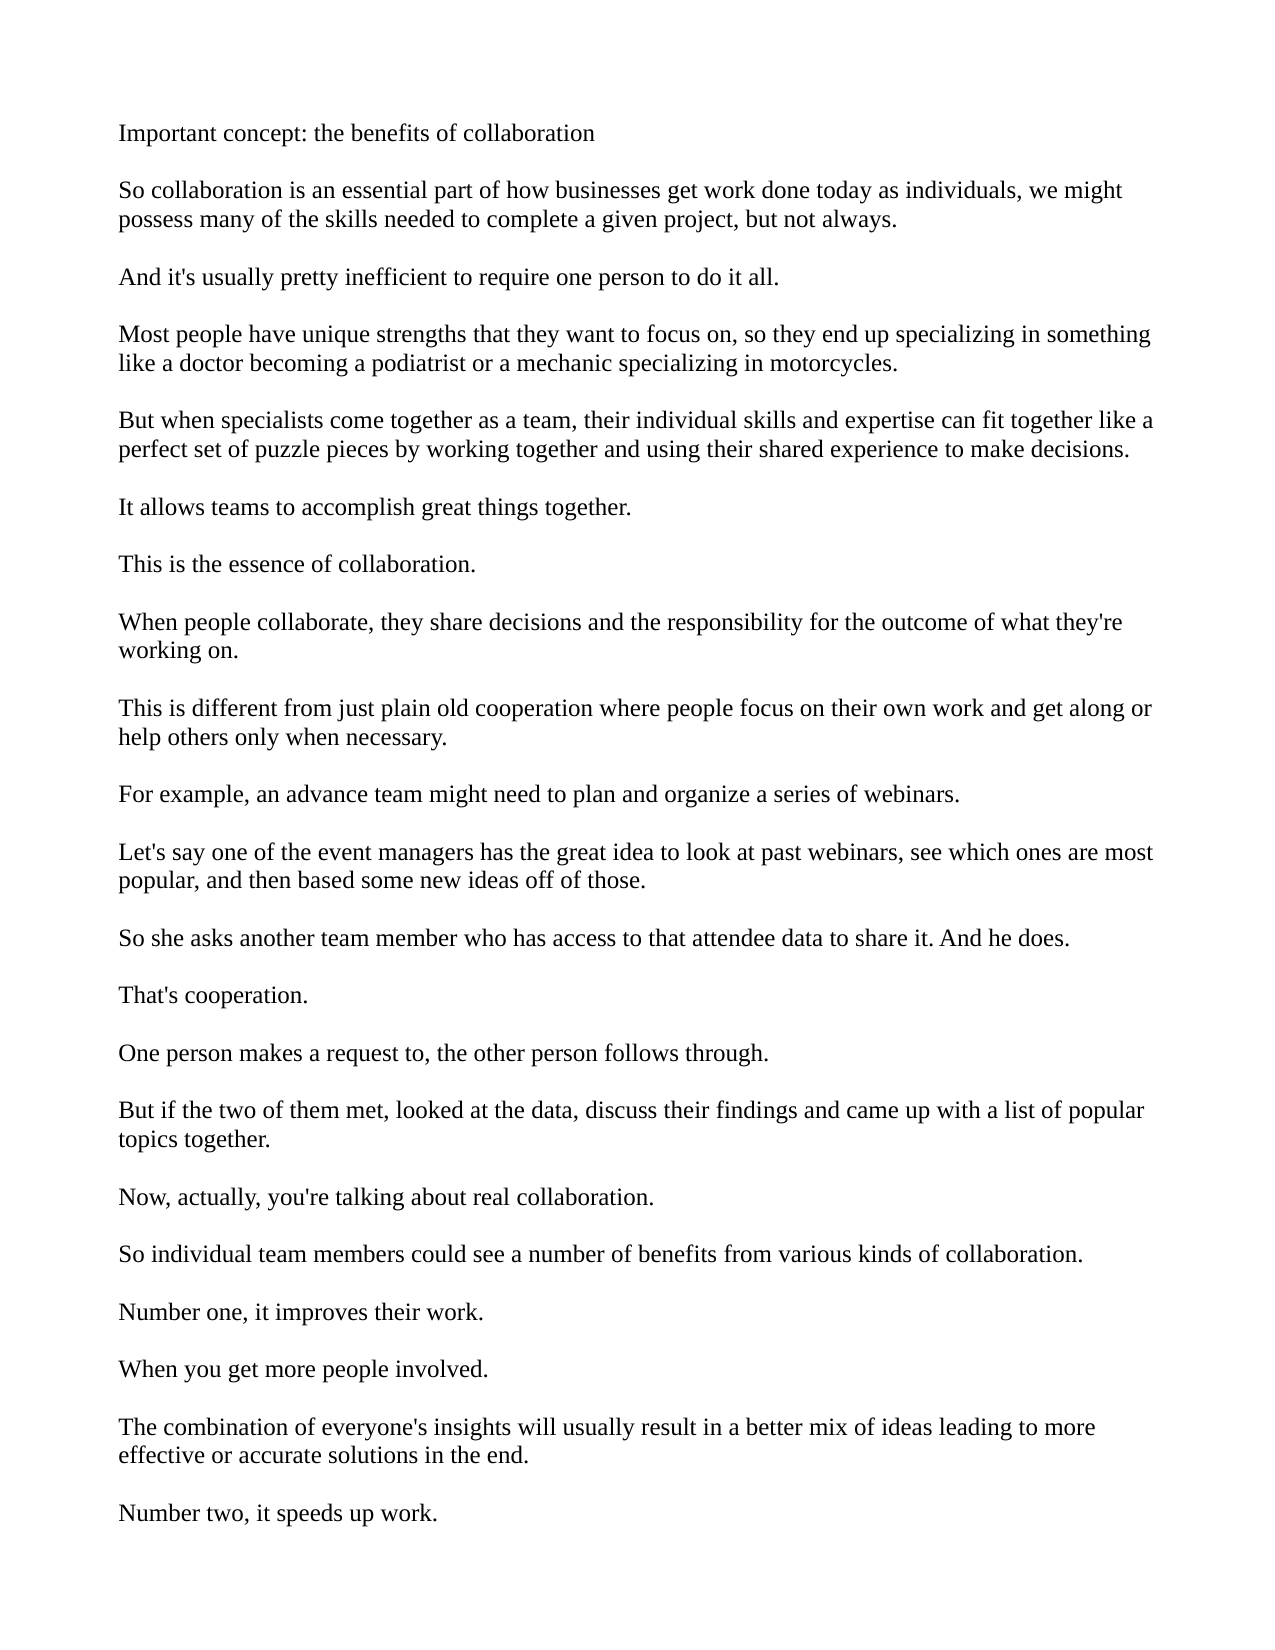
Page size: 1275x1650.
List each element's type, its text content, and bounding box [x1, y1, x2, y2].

text This is different from just plain old cooperation where people focus on their own work and get along or help others only when necessary. [118, 693, 1157, 751]
text And it's usually pretty inefficient to require one person to do it all. [118, 262, 1157, 291]
text Number one, it improves their work. [118, 1297, 1157, 1326]
text So individual team members could see a number of benefits from various kinds of collaboration. [118, 1239, 1157, 1268]
text One person makes a request to, the other person follows through. [118, 1038, 1157, 1067]
text For example, an advance team might need to plan and organize a series of webinars. [118, 779, 1157, 808]
text But when specialists come together as a team, their individual skills and expertise can fit together like a perfect set of puzzle pieces by working together and using their shared experience to make decisions. [118, 406, 1157, 463]
text Now, actually, you're talking about real collaboration. [118, 1182, 1157, 1211]
text Important concept: the benefits of collaboration [118, 118, 1157, 147]
text The combination of everyone's insights will usually result in a better mix of ideas leading to more effective or accurate solutions in the end. [118, 1412, 1157, 1469]
text When you get more people involved. [118, 1354, 1157, 1383]
text But if the two of them met, looked at the data, discuss their findings and came up with a list of popular topics together. [118, 1096, 1157, 1153]
text Most people have unique strengths that they want to focus on, so they end up specializing in something like a doctor becoming a podiatrist or a mechanic specializing in motorcycles. [118, 319, 1157, 377]
text This is the essence of collaboration. [118, 549, 1157, 578]
text So collaboration is an essential part of how businesses get work done today as individuals, we might possess many of the skills needed to complete a given project, but not always. [118, 176, 1157, 233]
text When people collaborate, they share decisions and the responsibility for the outcome of what they're working on. [118, 607, 1157, 664]
text Let's say one of the event managers has the great idea to look at past webinars, see which ones are most popular, and then based some new ideas off of those. [118, 837, 1157, 894]
text That's cooperation. [118, 981, 1157, 1009]
text So she asks another team member who has access to that attendee data to share it. And he does. [118, 923, 1157, 952]
text Number two, it speeds up work. [118, 1498, 1157, 1527]
text It allows teams to accomplish great things together. [118, 492, 1157, 521]
